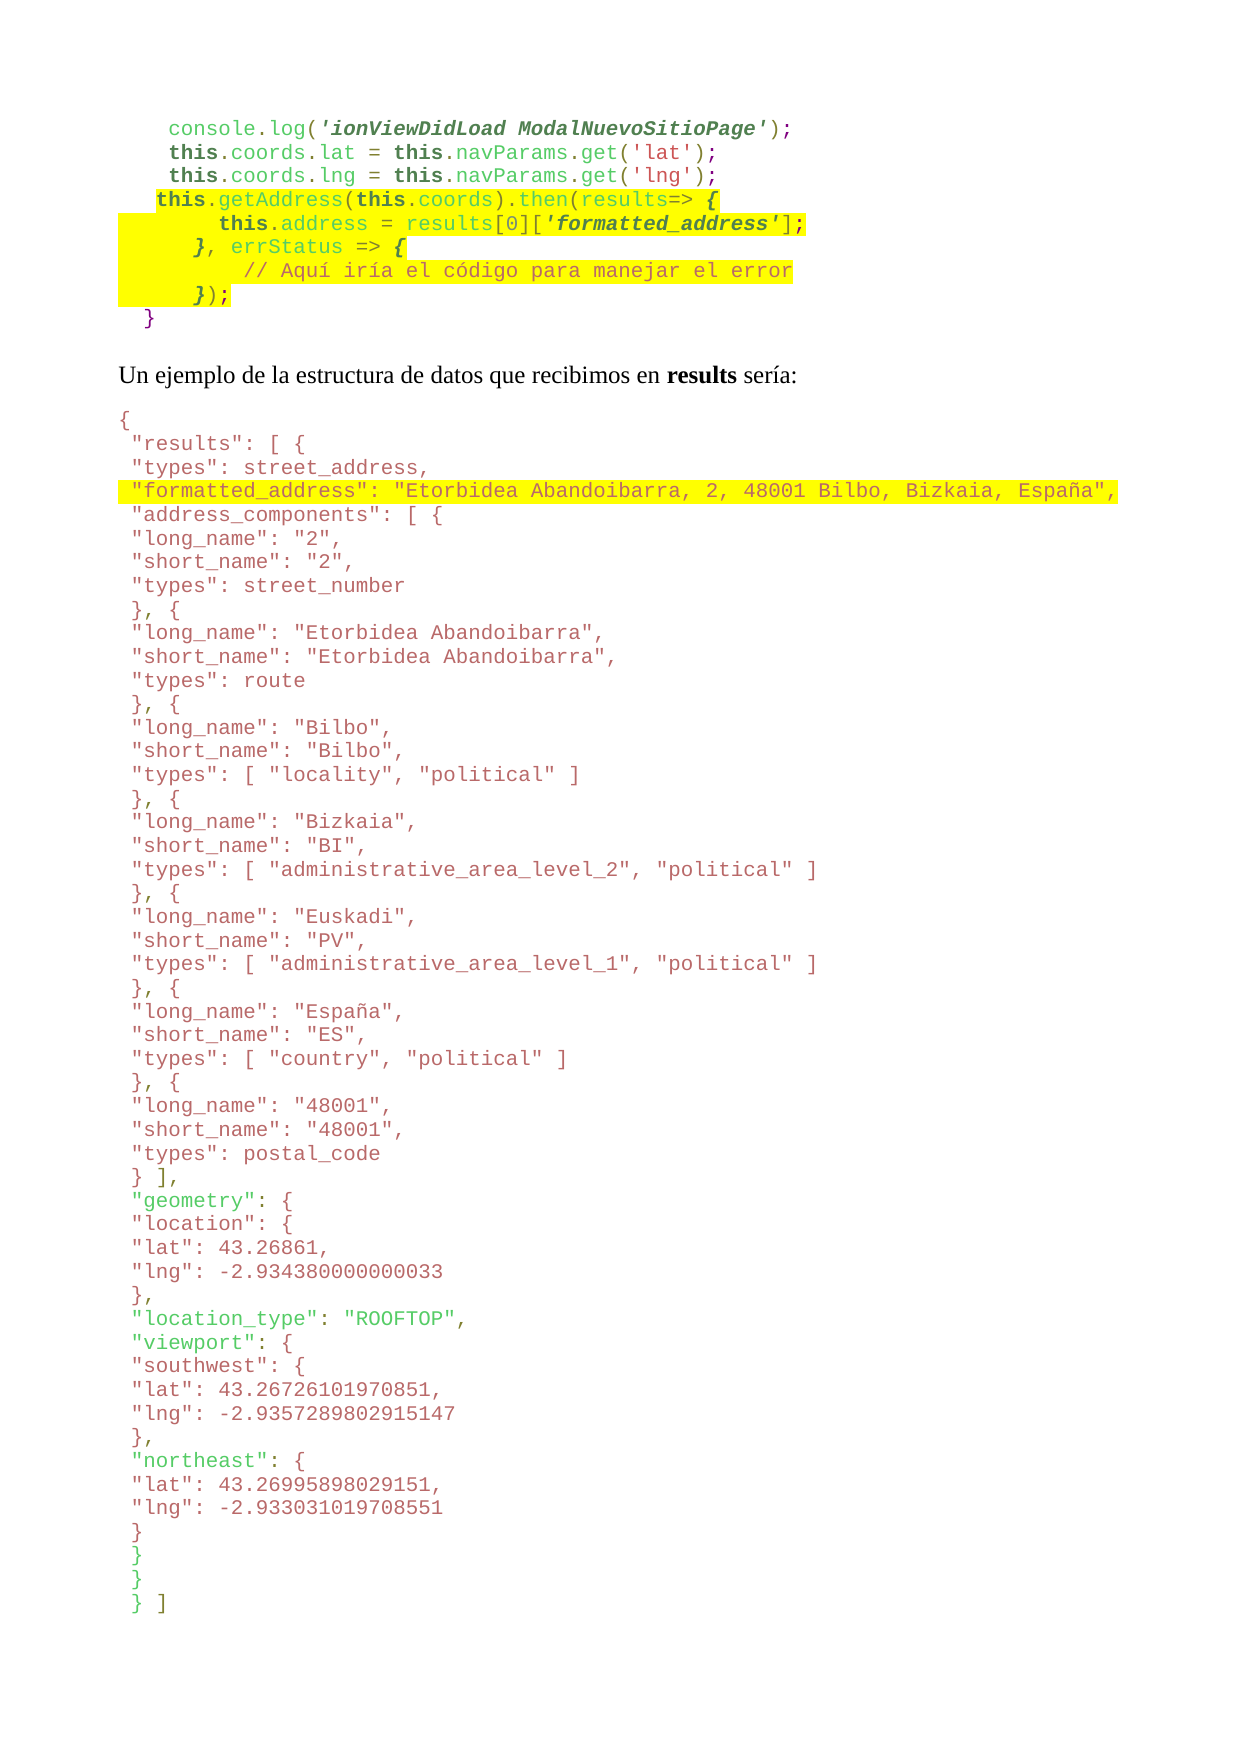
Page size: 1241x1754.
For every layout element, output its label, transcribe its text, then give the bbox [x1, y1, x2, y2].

text "lng": -2.934380000000033 [118, 1261, 1122, 1284]
text this.address = results[0]['formatted_address']; [118, 213, 1122, 236]
text "long_name": "Etorbidea Abandoibarra", [118, 622, 1122, 646]
text "results": [ { [118, 433, 1122, 457]
text "formatted_address": "Etorbidea Abandoibarra, 2, 48001 Bilbo, Bizkaia, España", [118, 480, 1122, 504]
text // Aquí iría el código para manejar el error [118, 260, 1122, 284]
text "viewport": { [118, 1332, 1122, 1355]
text "short_name": "2", [118, 551, 1122, 575]
text this.coords.lat = this.navParams.get('lat'); [118, 142, 1122, 165]
text } [118, 1521, 1122, 1544]
text this.coords.lng = this.navParams.get('lng'); [118, 165, 1122, 189]
text } [118, 307, 1122, 331]
text "short_name": "Bilbo", [118, 741, 1122, 764]
text "location_type": "ROOFTOP", [118, 1308, 1122, 1332]
text this.getAddress(this.coords).then(results=> { [118, 189, 1122, 213]
text "lat": 43.26995898029151, [118, 1473, 1122, 1497]
text "location": { [118, 1213, 1122, 1237]
text "types": street_address, [118, 457, 1122, 480]
text "lat": 43.26726101970851, [118, 1379, 1122, 1403]
text "geometry": { [118, 1190, 1122, 1213]
text "types": [ "country", "political" ] [118, 1048, 1122, 1072]
text "long_name": "España", [118, 1001, 1122, 1024]
text }, [118, 1426, 1122, 1450]
text "types": [ "administrative_area_level_2", "political" ] [118, 859, 1122, 882]
text } ] [118, 1592, 1122, 1615]
text }, { [118, 977, 1122, 1001]
text }, [118, 1284, 1122, 1308]
text "types": street_number [118, 575, 1122, 599]
text }, { [118, 788, 1122, 811]
text } [118, 1568, 1122, 1592]
text "short_name": "BI", [118, 835, 1122, 859]
text "types": [ "administrative_area_level_1", "political" ] [118, 953, 1122, 977]
text "lat": 43.26861, [118, 1237, 1122, 1261]
text "northeast": { [118, 1450, 1122, 1473]
text "types": route [118, 669, 1122, 693]
text } ], [118, 1166, 1122, 1190]
text } [118, 1544, 1122, 1568]
text "long_name": "2", [118, 528, 1122, 551]
text "long_name": "48001", [118, 1095, 1122, 1119]
text "short_name": "ES", [118, 1024, 1122, 1048]
text "long_name": "Bilbo", [118, 717, 1122, 741]
text "lng": -2.933031019708551 [118, 1497, 1122, 1521]
text "short_name": "PV", [118, 930, 1122, 953]
text "southwest": { [118, 1355, 1122, 1379]
text "short_name": "Etorbidea Abandoibarra", [118, 646, 1122, 669]
text "long_name": "Euskadi", [118, 906, 1122, 930]
text "lng": -2.9357289802915147 [118, 1403, 1122, 1426]
text }, { [118, 599, 1122, 622]
text "types": postal_code [118, 1142, 1122, 1166]
text console.log('ionViewDidLoad ModalNuevoSitioPage'); [118, 118, 1122, 142]
text "address_components": [ { [118, 504, 1122, 528]
text Un ejemplo de la estructura de datos que recibimos en results sería: [118, 360, 1122, 389]
text }, { [118, 693, 1122, 717]
text }, { [118, 1072, 1122, 1095]
text }); [118, 284, 1122, 307]
text "long_name": "Bizkaia", [118, 811, 1122, 835]
text "types": [ "locality", "political" ] [118, 764, 1122, 788]
text { [118, 409, 1122, 433]
text "short_name": "48001", [118, 1119, 1122, 1142]
text }, { [118, 882, 1122, 906]
text }, errStatus => { [118, 236, 1122, 260]
